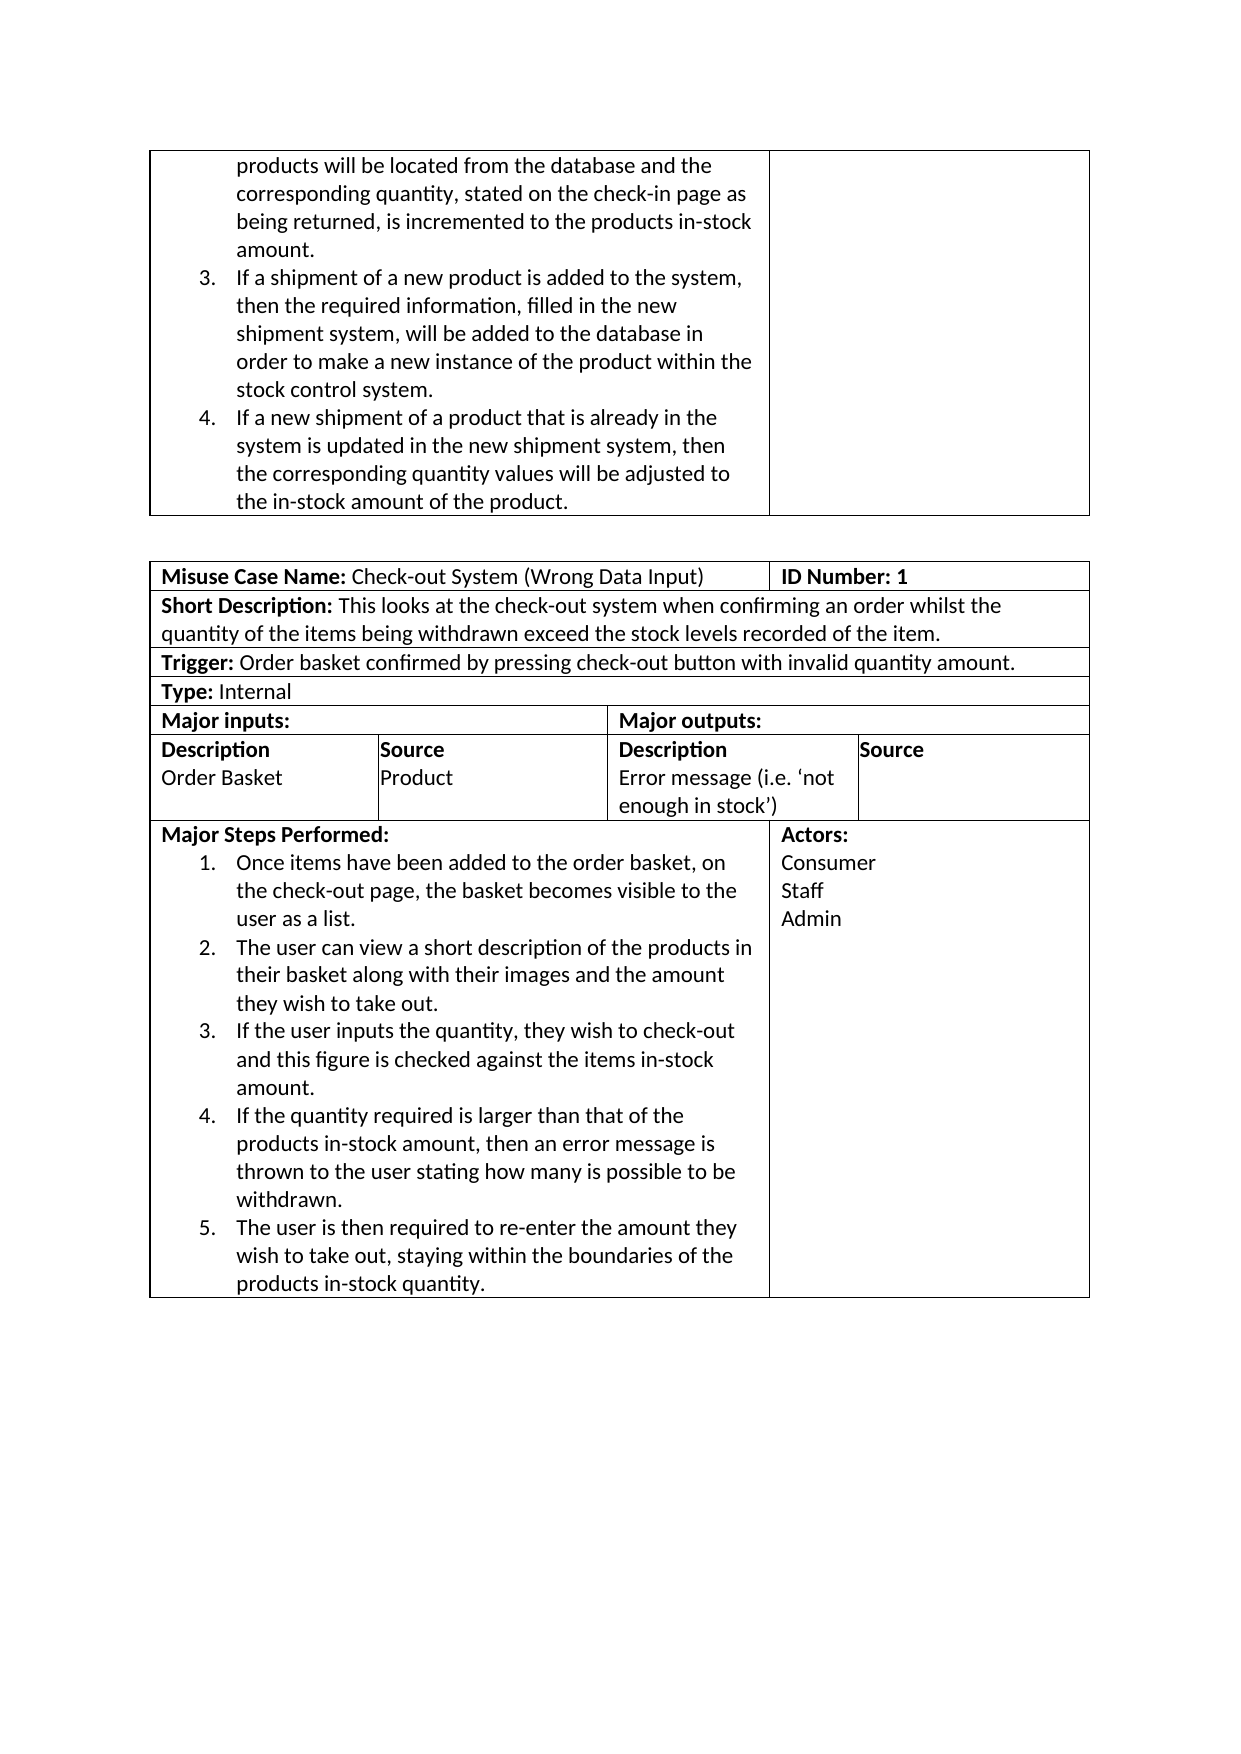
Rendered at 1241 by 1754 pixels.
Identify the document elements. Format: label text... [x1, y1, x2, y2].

table_cell [770, 151, 1089, 515]
table_cell Major outputs: [608, 706, 1089, 734]
table_cell Source [859, 735, 1089, 819]
table_cell Major inputs: [151, 706, 607, 734]
table_header Misuse Case Name: Check-out System (Wrong Data Input) [151, 562, 769, 590]
table_cell Short Description: This looks at the check-out system when confirming an order whilst the quantity of the items being withdrawn exceed the stock levels recorded of the item. [151, 591, 1089, 647]
table_cell Trigger: Order basket confirmed by pressing check-out button with invalid quantity amount. [151, 648, 1089, 676]
table_cell Major Steps Performed: Once items have been added to the order basket, on the check-out page, the basket becomes visible to the user as a list. The user can view a short description of the products in their basket along with their images and the amount they wish to take out. If the user inputs the quantity, they wish to check-out and this figure is checked against the items in-stock amount. If the quantity required is larger than that of the products in-stock amount, then an error message is thrown to the user stating how many is possible to be withdrawn. The user is then required to re-enter the amount they wish to take out, staying within the boundaries of the products in-stock quantity. [151, 821, 769, 1297]
table_cell products will be located from the database and the corresponding quantity, stated on the check-in page as being returned, is incremented to the products in-stock amount. If a shipment of a new product is added to the system, then the required information, filled in the new shipment system, will be added to the database in order to make a new instance of the product within the stock control system. If a new shipment of a product that is already in the system is updated in the new shipment system, then the corresponding quantity values will be adjusted to the in-stock amount of the product. [151, 151, 769, 515]
table_cell Actors: Consumer Staff Admin [770, 821, 1089, 1297]
table_cell Description Order Basket [151, 735, 378, 819]
table_cell Description Error message (i.e. ‘not enough in stock’) [608, 735, 858, 819]
table_header ID Number: 1 [770, 562, 1089, 590]
table_cell Source Product [379, 735, 607, 819]
table_cell Type: Internal [151, 677, 1089, 705]
